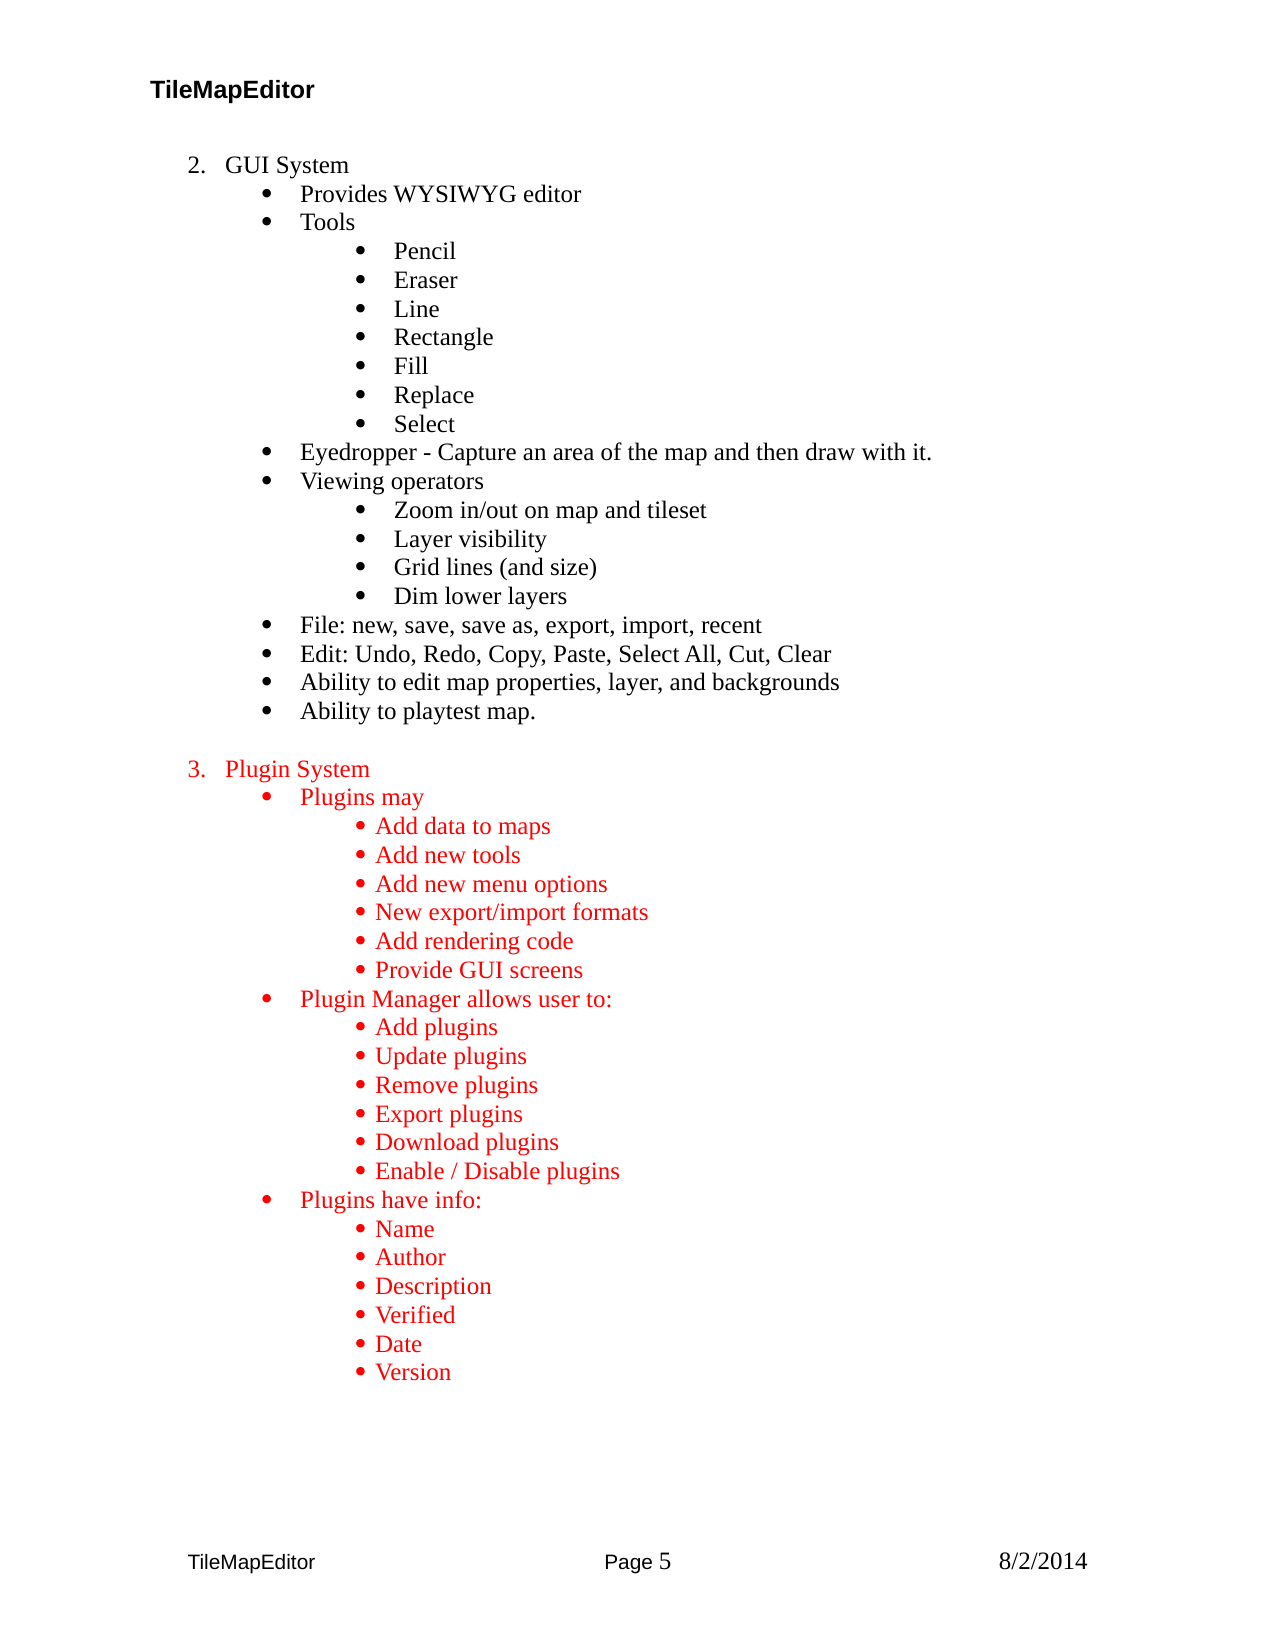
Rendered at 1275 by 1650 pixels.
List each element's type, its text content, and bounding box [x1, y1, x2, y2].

list Plugin Manager allows user to: [262, 984, 1125, 1012]
list Enable / Disable plugins [356, 1156, 1125, 1185]
list Dim lower layers [356, 581, 1125, 610]
list Add data to maps [356, 811, 1125, 840]
list Add plugins [356, 1012, 1125, 1041]
list Layer visibility [356, 524, 1125, 552]
list Export plugins [356, 1099, 1125, 1127]
list Eraser [356, 265, 1125, 294]
list Provides WYSIWYG editor [262, 179, 1125, 207]
list Plugins have info: [262, 1185, 1125, 1214]
list Add rendering code [356, 926, 1125, 955]
list Plugins may [262, 782, 1125, 811]
list Description [356, 1271, 1125, 1300]
list Line [356, 294, 1125, 322]
list Rectangle [356, 322, 1125, 351]
list Viewing operators [262, 466, 1125, 495]
list Tools [262, 207, 1125, 236]
list Edit: Undo, Redo, Copy, Paste, Select All, Cut, Clear [262, 639, 1125, 667]
list Verified [356, 1300, 1125, 1329]
list Pencil [356, 236, 1125, 265]
list Zoom in/out on map and tileset [356, 495, 1125, 524]
list New export/import formats [356, 897, 1125, 926]
list Version [356, 1357, 1125, 1386]
list Provide GUI screens [356, 955, 1125, 984]
list Fill [356, 351, 1125, 380]
list Name [356, 1214, 1125, 1242]
list Plugin System [187, 754, 1125, 782]
list Add new menu options [356, 869, 1125, 897]
list Select [356, 409, 1125, 437]
list Ability to edit map properties, layer, and backgrounds [262, 667, 1125, 696]
list Grid lines (and size) [356, 552, 1125, 581]
list Update plugins [356, 1041, 1125, 1070]
list Replace [356, 380, 1125, 409]
list Ability to playtest map. [262, 696, 1125, 725]
list Download plugins [356, 1127, 1125, 1156]
list Date [356, 1329, 1125, 1357]
list Add new tools [356, 840, 1125, 869]
list Eyedropper - Capture an area of the map and then draw with it. [262, 437, 1125, 466]
list File: new, save, save as, export, import, recent [262, 610, 1125, 639]
list Remove plugins [356, 1070, 1125, 1099]
list GUI System [187, 150, 1125, 179]
list Author [356, 1242, 1125, 1271]
